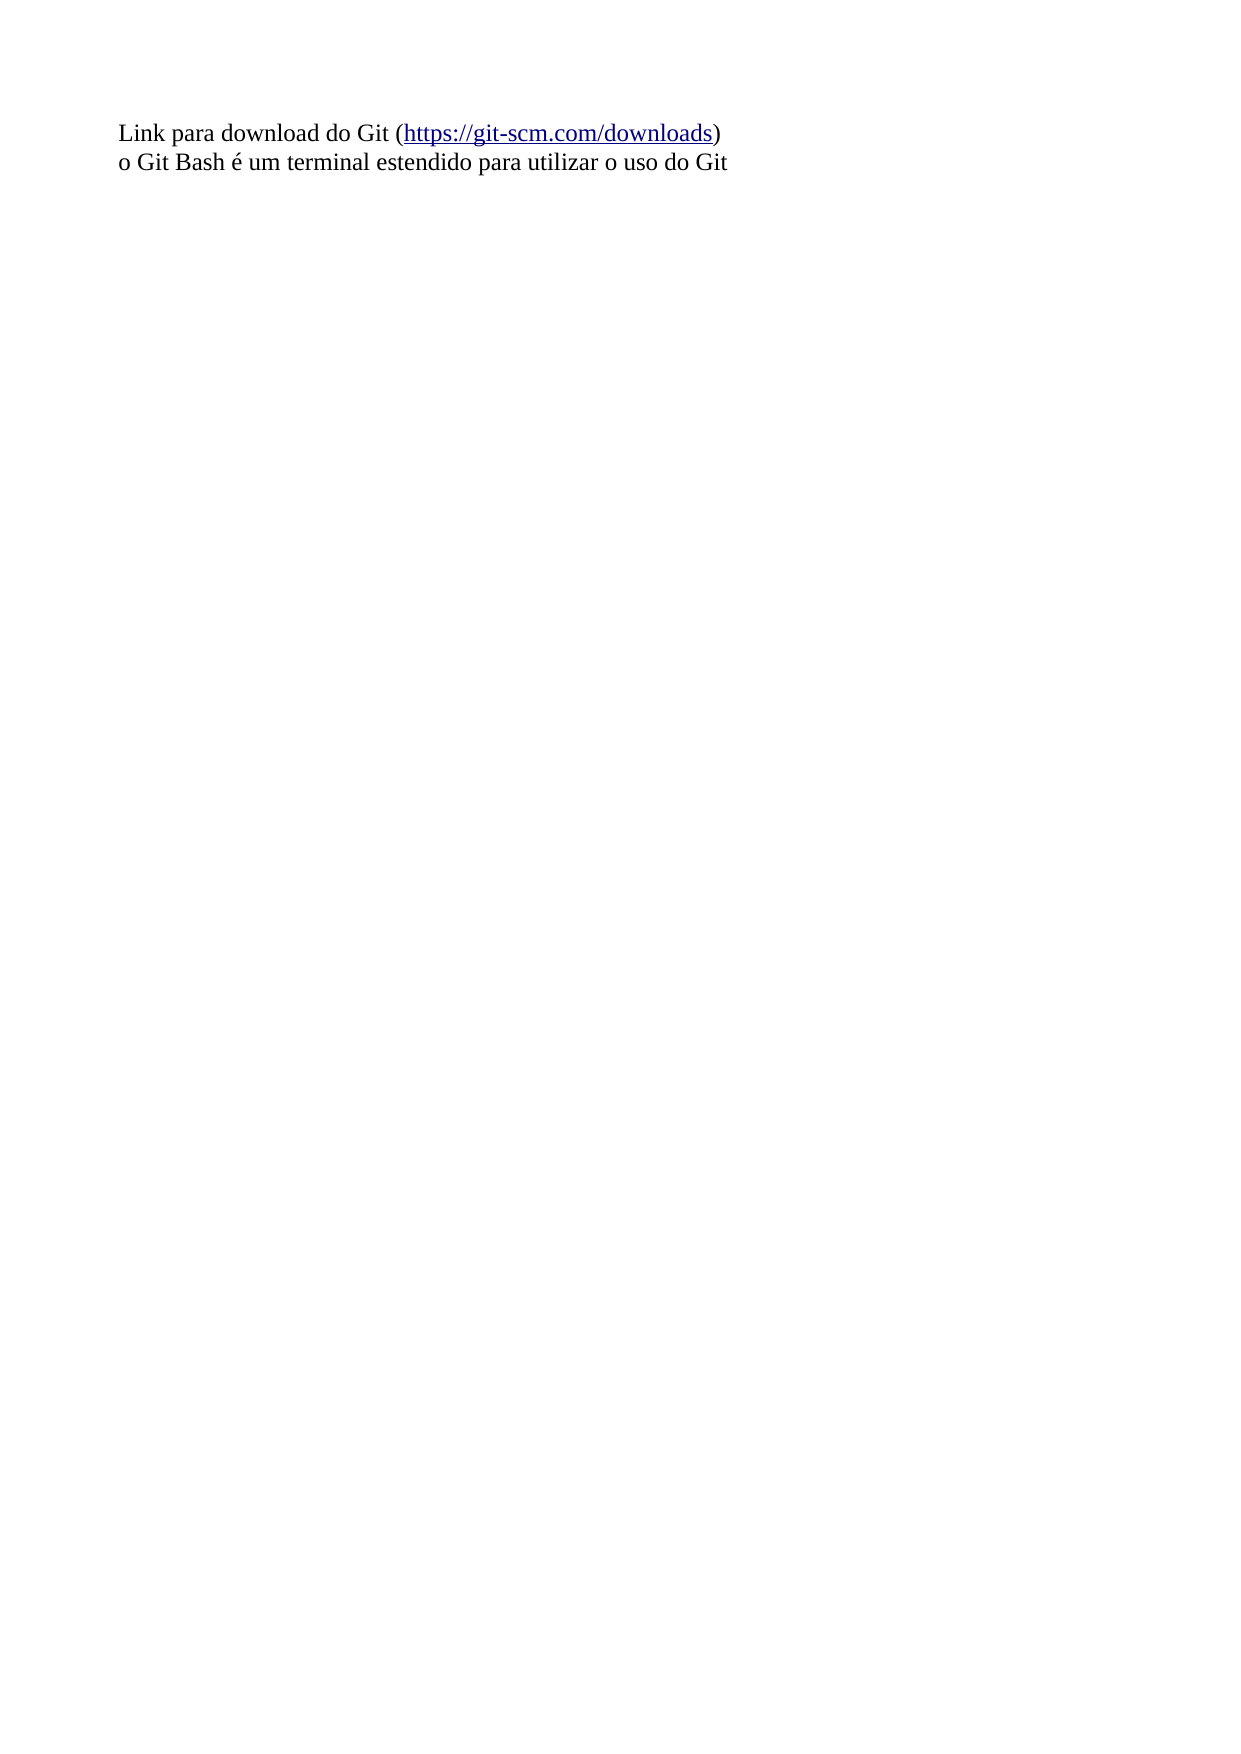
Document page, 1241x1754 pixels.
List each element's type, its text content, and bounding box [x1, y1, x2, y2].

text Link para download do Git (https://git-scm.com/downloads) [118, 118, 1122, 147]
text o Git Bash é um terminal estendido para utilizar o uso do Git [118, 147, 1122, 176]
